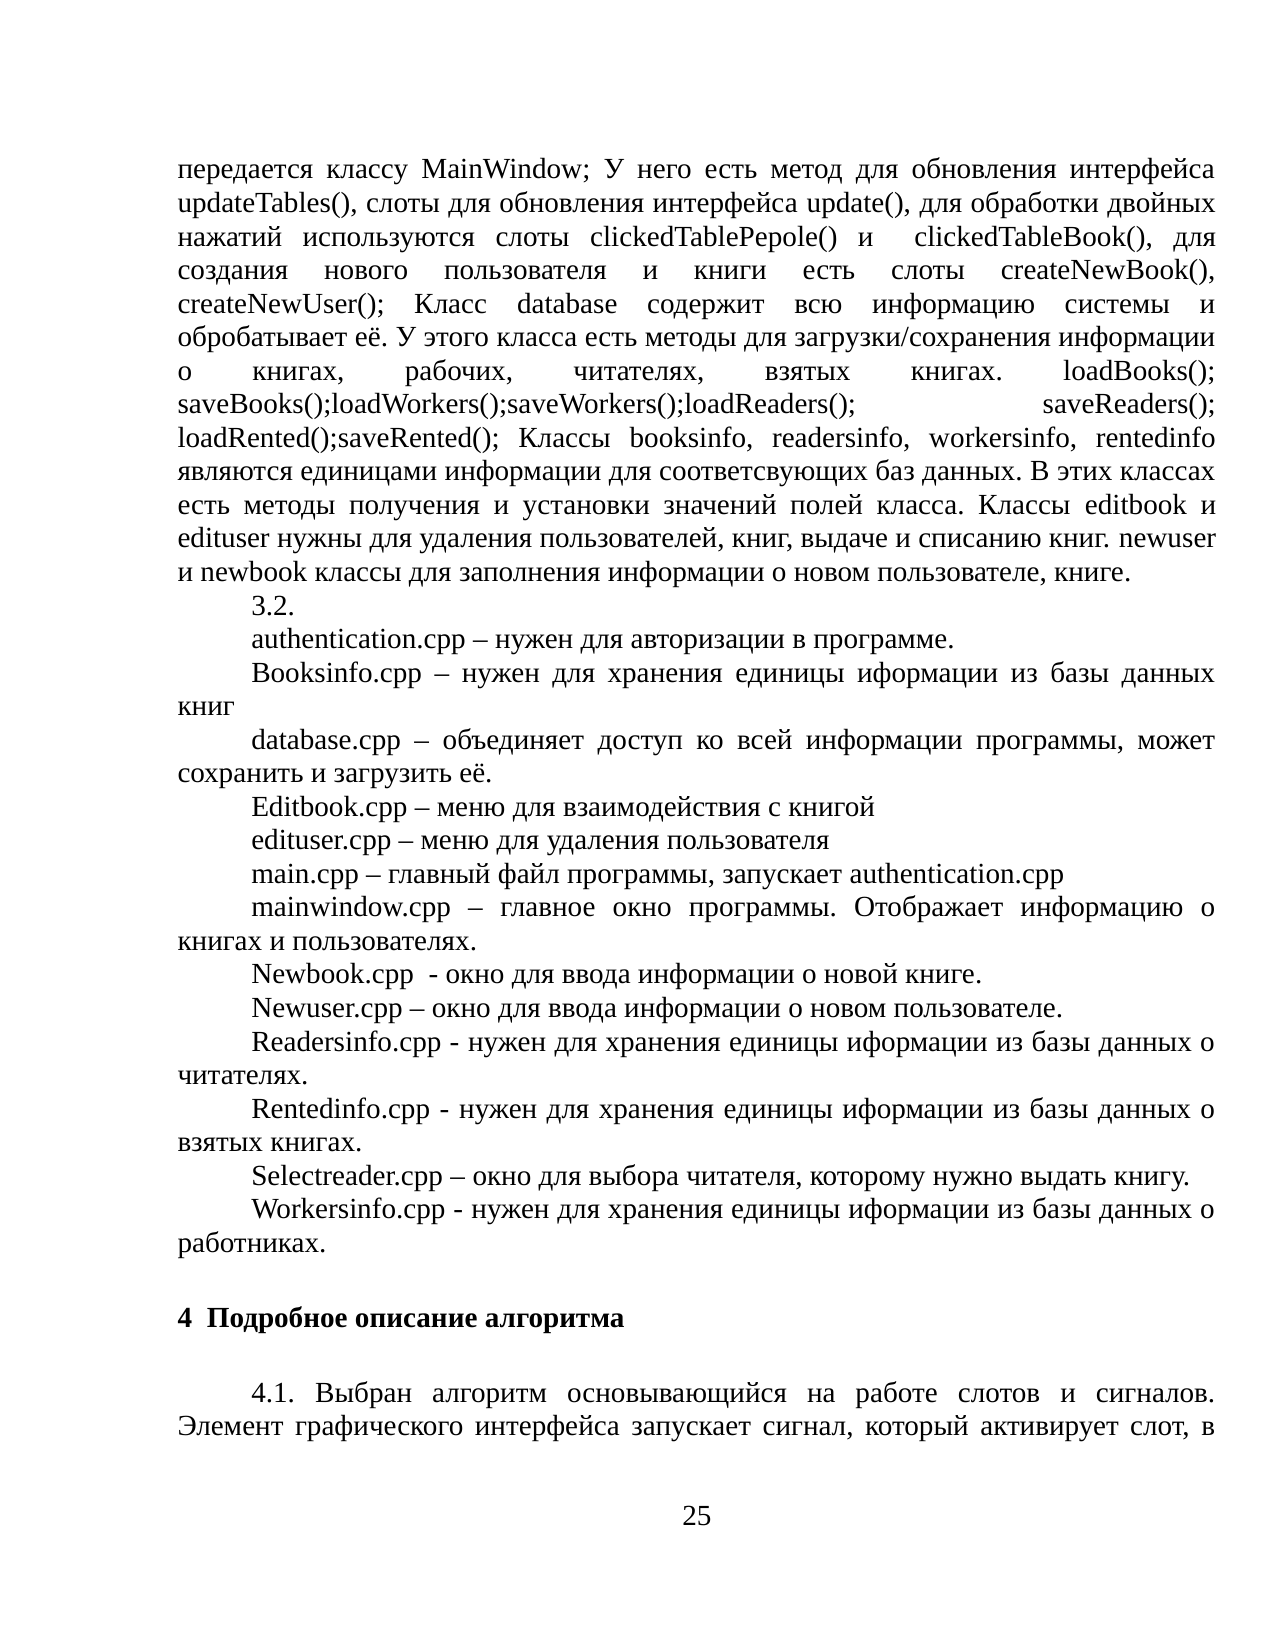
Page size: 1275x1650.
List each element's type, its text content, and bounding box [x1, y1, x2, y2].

text database.cpp – объединяет доступ ко всей информации программы, может сохранить и загрузить её. [177, 722, 1216, 789]
text main.cpp – главный файл программы, запускает authentication.cpp [177, 856, 1216, 889]
text Newuser.cpp – окно для ввода информации о новом пользователе. [177, 990, 1216, 1024]
text Booksinfo.cpp – нужен для хранения единицы иформации из базы данных книг [177, 655, 1216, 722]
text Workersinfo.cpp - нужен для хранения единицы иформации из базы данных о работниках. [177, 1191, 1216, 1258]
text mainwindow.cpp – главное окно программы. Отображает информацию о книгах и пользователях. [177, 889, 1216, 957]
text Readersinfo.cpp - нужен для хранения единицы иформации из базы данных о читателях. [177, 1024, 1216, 1091]
text Newbook.cpp - окно для ввода информации о новой книге. [177, 957, 1216, 990]
subtitle Подробное описание алгоритма [177, 1300, 1216, 1333]
text Editbook.cpp – меню для взаимодействия с книгой [177, 789, 1216, 822]
text 3.2. [177, 588, 1216, 621]
text 4.1. Выбран алгоритм основывающийся на работе слотов и сигналов. Элемент графического интерфейса запускает сигнал, который активирует слот, в [177, 1375, 1216, 1442]
text edituser.cpp – меню для удаления пользователя [177, 822, 1216, 856]
text Rentedinfo.cpp - нужен для хранения единицы иформации из базы данных о взятых книгах. [177, 1091, 1216, 1158]
text authentication.cpp – нужен для авторизации в программе. [177, 621, 1216, 655]
text передается классу MainWindow; У него есть метод для обновления интерфейса updateTables(), слоты для обновления интерфейса update(), для обработки двойных нажатий используются слоты clickedTablePepole() и clickedTableBook(), для создания нового пользователя и книги есть слоты createNewBook(), createNewUser(); Класс database содержит всю информацию системы и обробатывает её. У этого класса есть методы для загрузки/сохранения информации о книгах, рабочих, читателях, взятых книгах. loadBooks(); saveBooks();loadWorkers();saveWorkers();loadReaders(); saveReaders(); loadRented();saveRented(); Классы booksinfo, readersinfo, workersinfo, rentedinfo являются единицами информации для соответсвующих баз данных. В этих классах есть методы получения и установки значений полей класса. Классы editbook и edituser нужны для удаления пользователей, книг, выдаче и списанию книг. newuser и newbook классы для заполнения информации о новом пользователе, книге. [177, 152, 1216, 588]
text Selectreader.cpp – окно для выбора читателя, которому нужно выдать книгу. [177, 1158, 1216, 1191]
